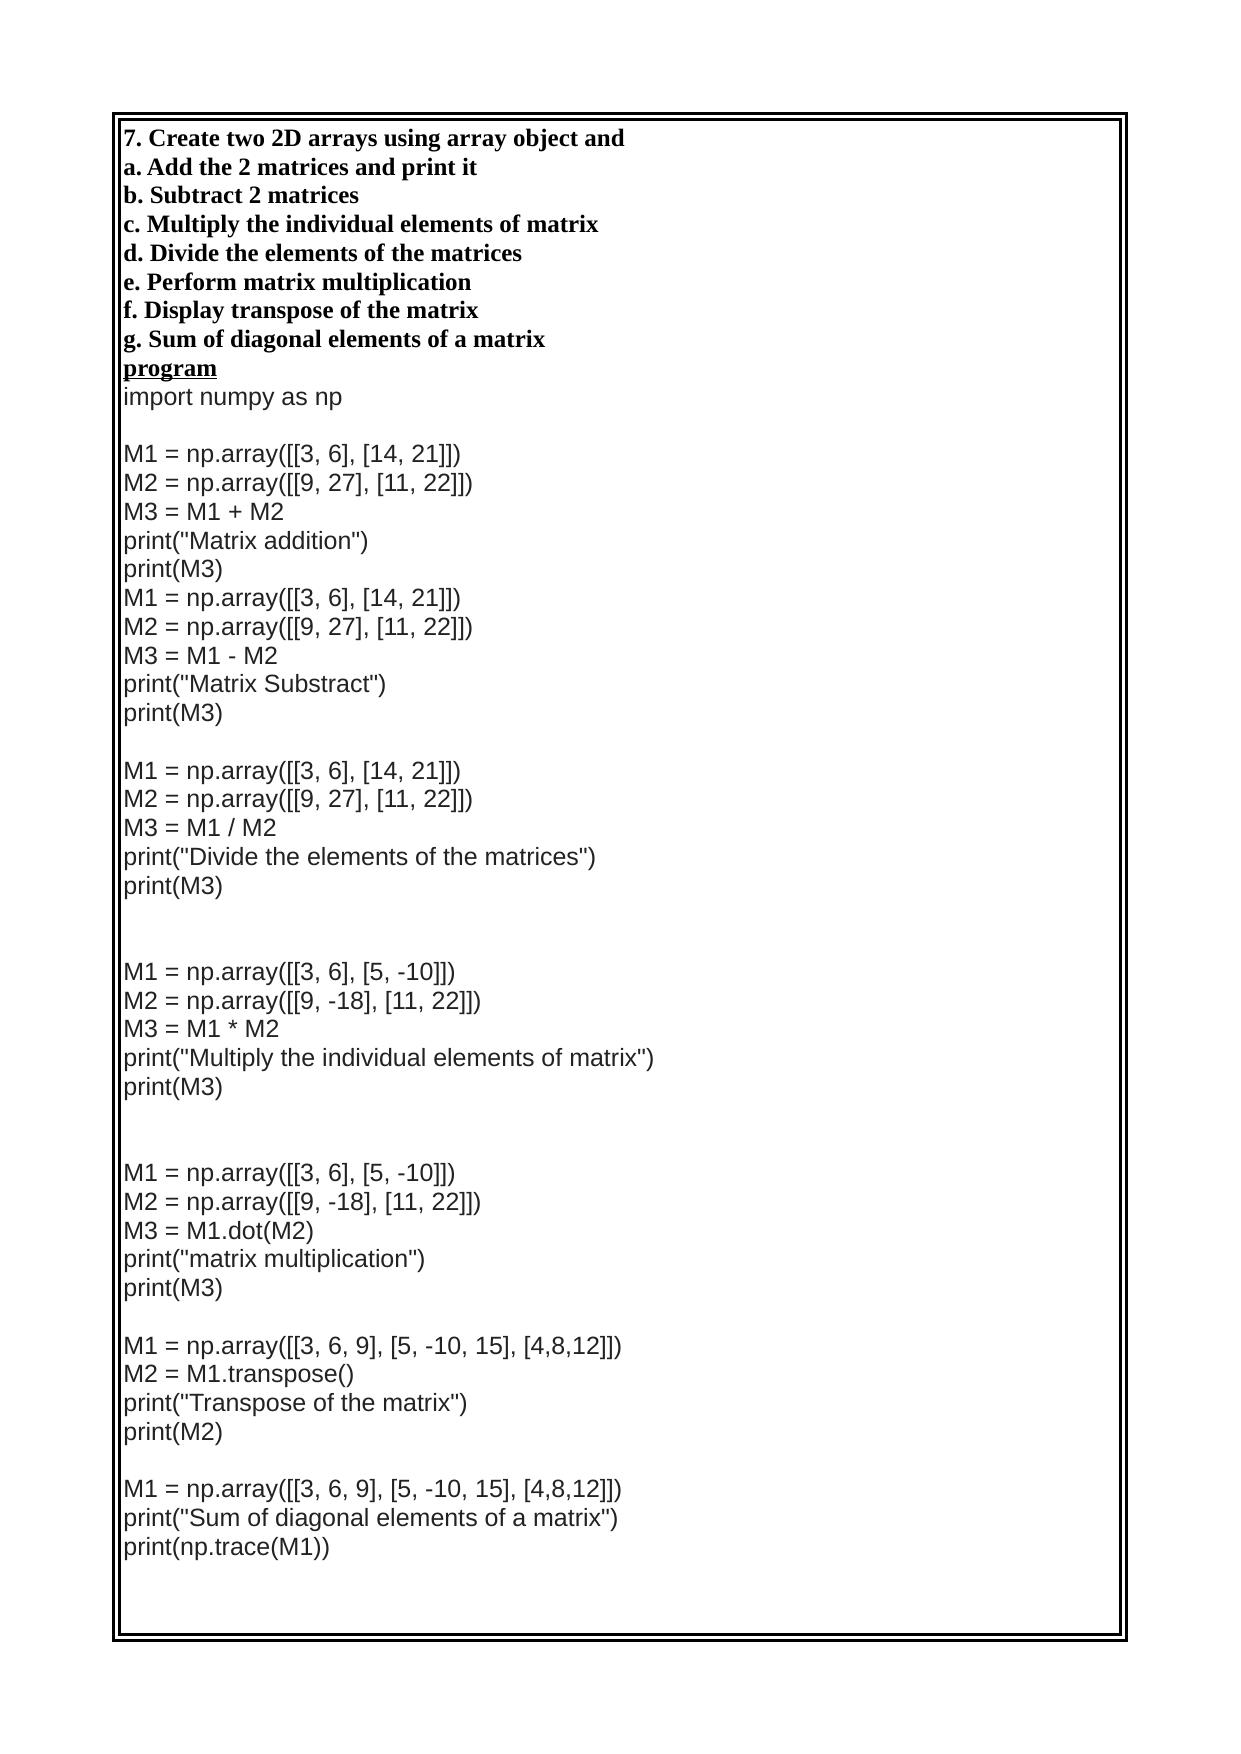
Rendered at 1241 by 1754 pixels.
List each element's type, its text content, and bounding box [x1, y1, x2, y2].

text c. Multiply the individual elements of matrix [123, 209, 1117, 238]
text e. Perform matrix multiplication [123, 267, 1117, 296]
text a. Add the 2 matrices and print it [123, 152, 1117, 181]
text program [123, 353, 1117, 382]
text f. Display transpose of the matrix [123, 296, 1117, 324]
text d. Divide the elements of the matrices [123, 238, 1117, 267]
text b. Subtract 2 matrices [123, 181, 1117, 209]
text import numpy as np M1 = np.array([[3, 6], [14, 21]]) M2 = np.array([[9, 27], [11, 22]]) M3 = M1 + M2 print("Matrix addition") print(M3) M1 = np.array([[3, 6], [14, 21]]) M2 = np.array([[9, 27], [11, 22]]) M3 = M1 - M2 print("Matrix Substract") print(M3) M1 = np.array([[3, 6], [14, 21]]) M2 = np.array([[9, 27], [11, 22]]) M3 = M1 / M2 print("Divide the elements of the matrices") print(M3) M1 = np.array([[3, 6], [5, -10]]) M2 = np.array([[9, -18], [11, 22]]) M3 = M1 * M2 print("Multiply the individual elements of matrix") print(M3) M1 = np.array([[3, 6], [5, -10]]) M2 = np.array([[9, -18], [11, 22]]) M3 = M1.dot(M2) print("matrix multiplication") print(M3) M1 = np.array([[3, 6, 9], [5, -10, 15], [4,8,12]]) M2 = M1.transpose() print("Transpose of the matrix") print(M2) M1 = np.array([[3, 6, 9], [5, -10, 15], [4,8,12]]) print("Sum of diagonal elements of a matrix") print(np.trace(M1)) [123, 382, 1117, 1561]
text g. Sum of diagonal elements of a matrix [123, 324, 1117, 353]
text 7. Create two 2D arrays using array object and [123, 123, 1117, 152]
